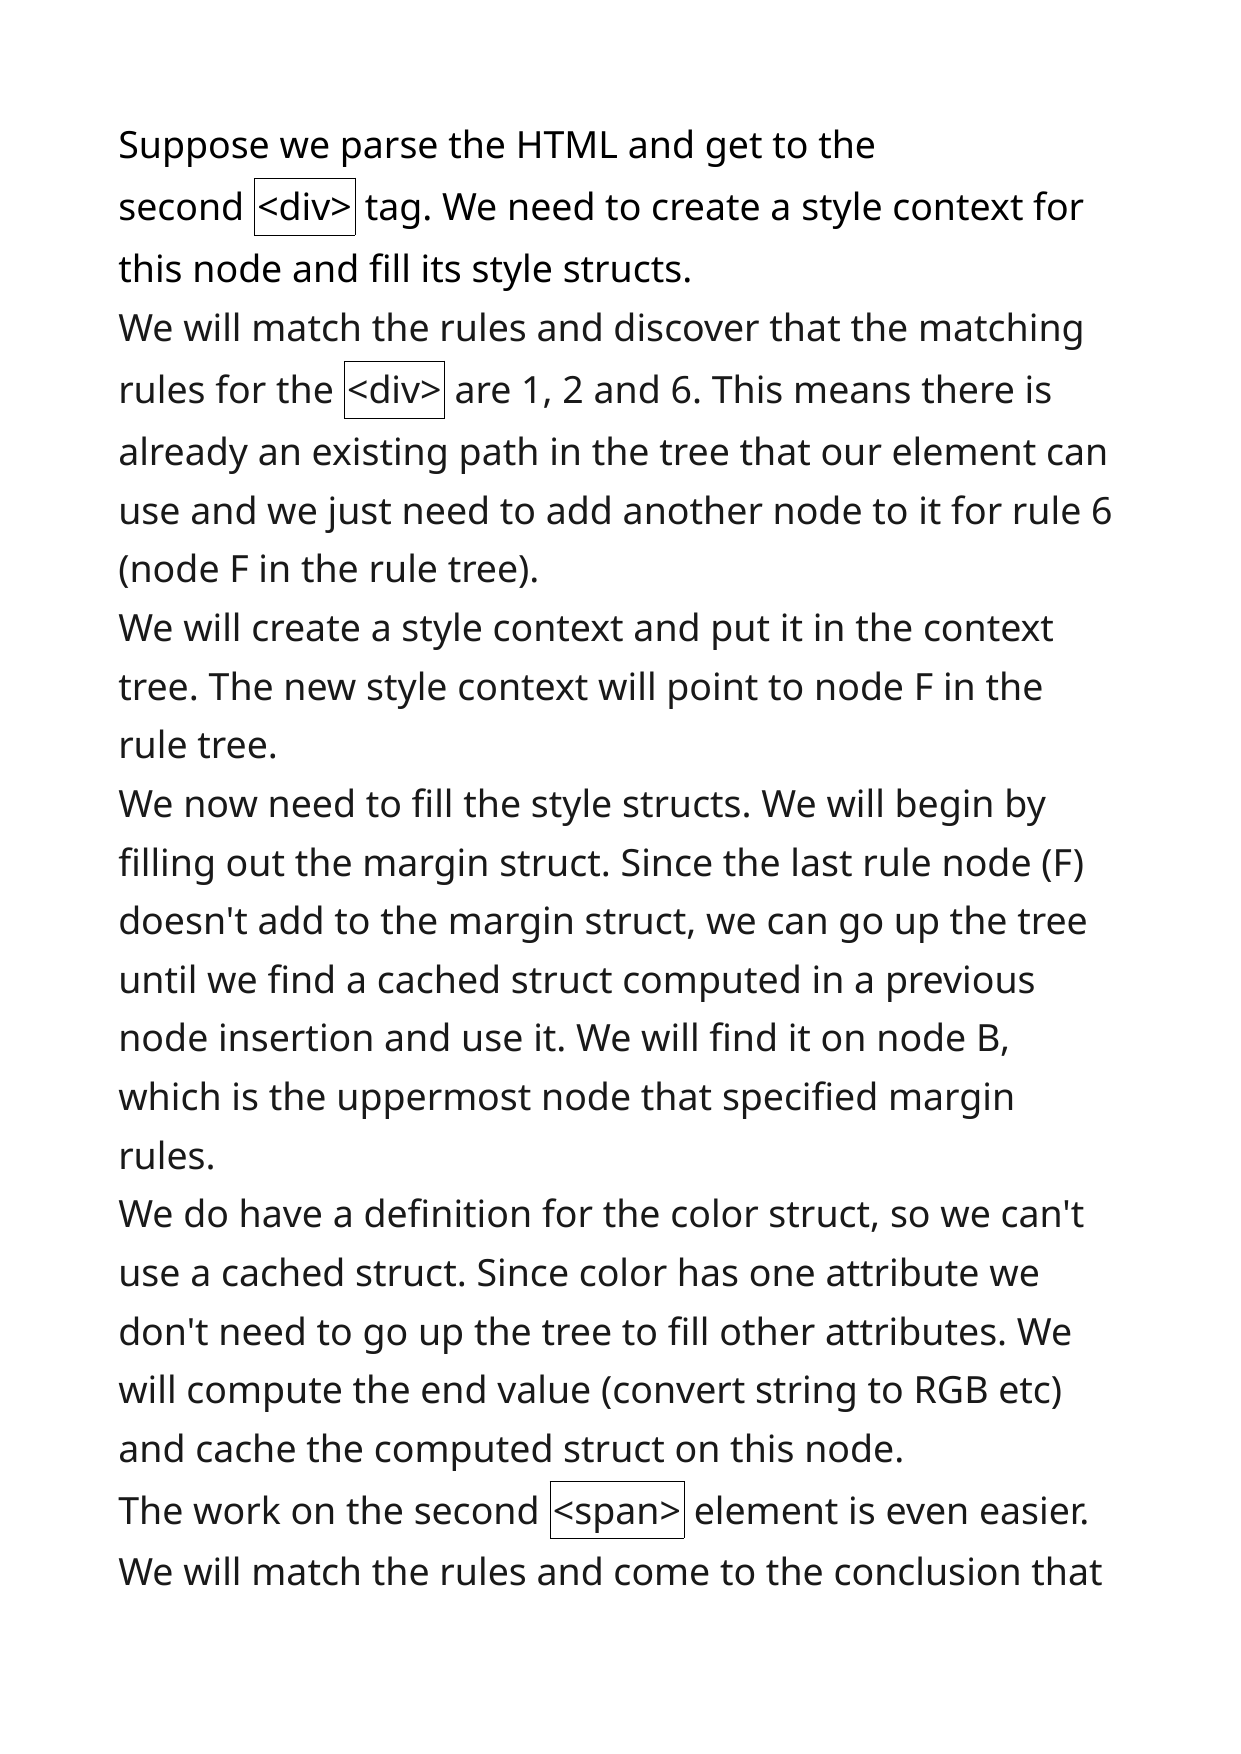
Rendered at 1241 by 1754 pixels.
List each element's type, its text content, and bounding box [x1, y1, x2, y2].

text We do have a definition for the color struct, so we can't use a cached struct. Since color has one attribute we don't need to go up the tree to fill other attributes. We will compute the end value (convert string to RGB etc) and cache the computed struct on this node. [118, 1188, 1122, 1473]
text We now need to fill the style structs. We will begin by filling out the margin struct. Since the last rule node (F) doesn't add to the margin struct, we can go up the tree until we find a cached struct computed in a previous node insertion and use it. We will find it on node B, which is the uppermost node that specified margin rules. [118, 777, 1122, 1180]
text The work on the second <span> element is even easier. We will match the rules and come to the conclusion that [118, 1481, 1122, 1597]
text We will create a style context and put it in the context tree. The new style context will point to node F in the rule tree. [118, 601, 1122, 769]
text We will match the rules and discover that the matching rules for the <div> are 1, 2 and 6. This means there is already an existing path in the tree that our element can use and we just need to add another node to it for rule 6 (node F in the rule tree). [118, 301, 1122, 594]
text Suppose we parse the HTML and get to the second <div> tag. We need to create a style context for this node and fill its style structs. [118, 118, 1122, 293]
